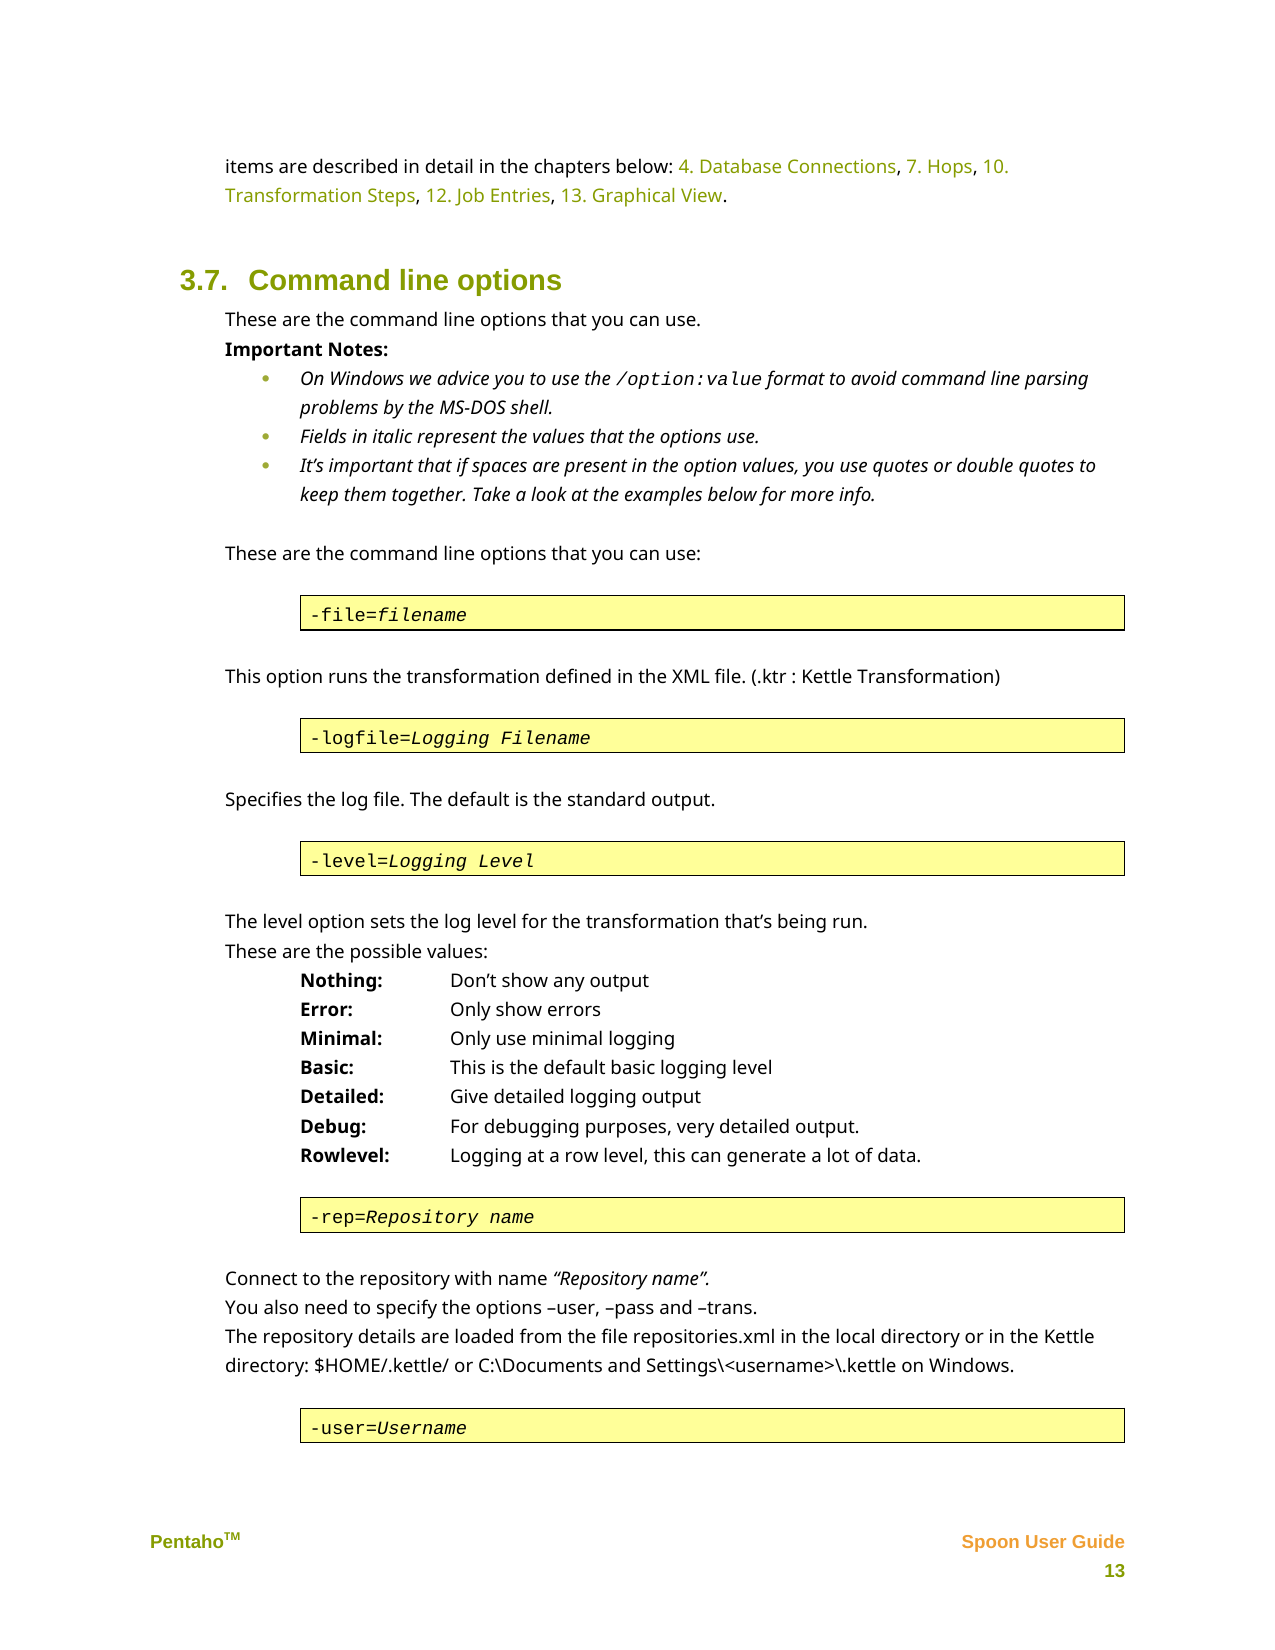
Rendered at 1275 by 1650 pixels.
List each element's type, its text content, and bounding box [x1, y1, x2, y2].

text These are the command line options that you can use: [225, 537, 1125, 566]
text -logfile=Logging Filename [301, 719, 1124, 752]
text -file=filename [301, 596, 1124, 629]
text items are described in detail in the chapters below: 4. Database Connections, 7. Hops, 10. Transformation Steps, 12. Job Entries, 13. Graphical View. [225, 150, 1125, 208]
text These are the command line options that you can use. [225, 303, 1125, 333]
text You also need to specify the options –user, –pass and –trans. [225, 1291, 1125, 1320]
text This option runs the transformation defined in the XML file. (.ktr : Kettle Transformation) [225, 660, 1125, 689]
text These are the possible values: [225, 935, 1125, 964]
text The level option sets the log level for the transformation that’s being run. [225, 906, 1125, 935]
text Important Notes: [225, 333, 1125, 362]
text -user=Username [301, 1409, 1124, 1442]
text -rep=Repository name [301, 1198, 1124, 1232]
text Nothing: Don’t show any output [300, 964, 1125, 993]
text Debug: For debugging purposes, very detailed output. [225, 1110, 1125, 1139]
text Detailed: Give detailed logging output [225, 1081, 1125, 1110]
list It’s important that if spaces are present in the option values, you use quotes or double quotes to keep them together. Take a look at the examples below for more info. [262, 449, 1125, 508]
list Fields in italic represent the values that the options use. [262, 420, 1125, 449]
text Connect to the repository with name “Repository name”. [225, 1262, 1125, 1291]
text Specifies the log file. The default is the standard output. [225, 783, 1125, 812]
text Minimal: Only use minimal logging [300, 1022, 1125, 1051]
text -level=Logging Level [301, 842, 1124, 875]
list On Windows we advice you to use the /option:value format to avoid command line parsing problems by the MS-DOS shell. [262, 362, 1125, 420]
text The repository details are loaded from the file repositories.xml in the local directory or in the Kettle directory: $HOME/.kettle/ or C:\Documents and Settings\<username>\.kettle on Windows. [225, 1320, 1125, 1378]
text Rowlevel: Logging at a row level, this can generate a lot of data. [225, 1139, 1125, 1168]
text Error: Only show errors [300, 993, 1125, 1022]
subtitle Command line options [179, 262, 1125, 297]
text Basic: This is the default basic logging level [225, 1051, 1125, 1081]
